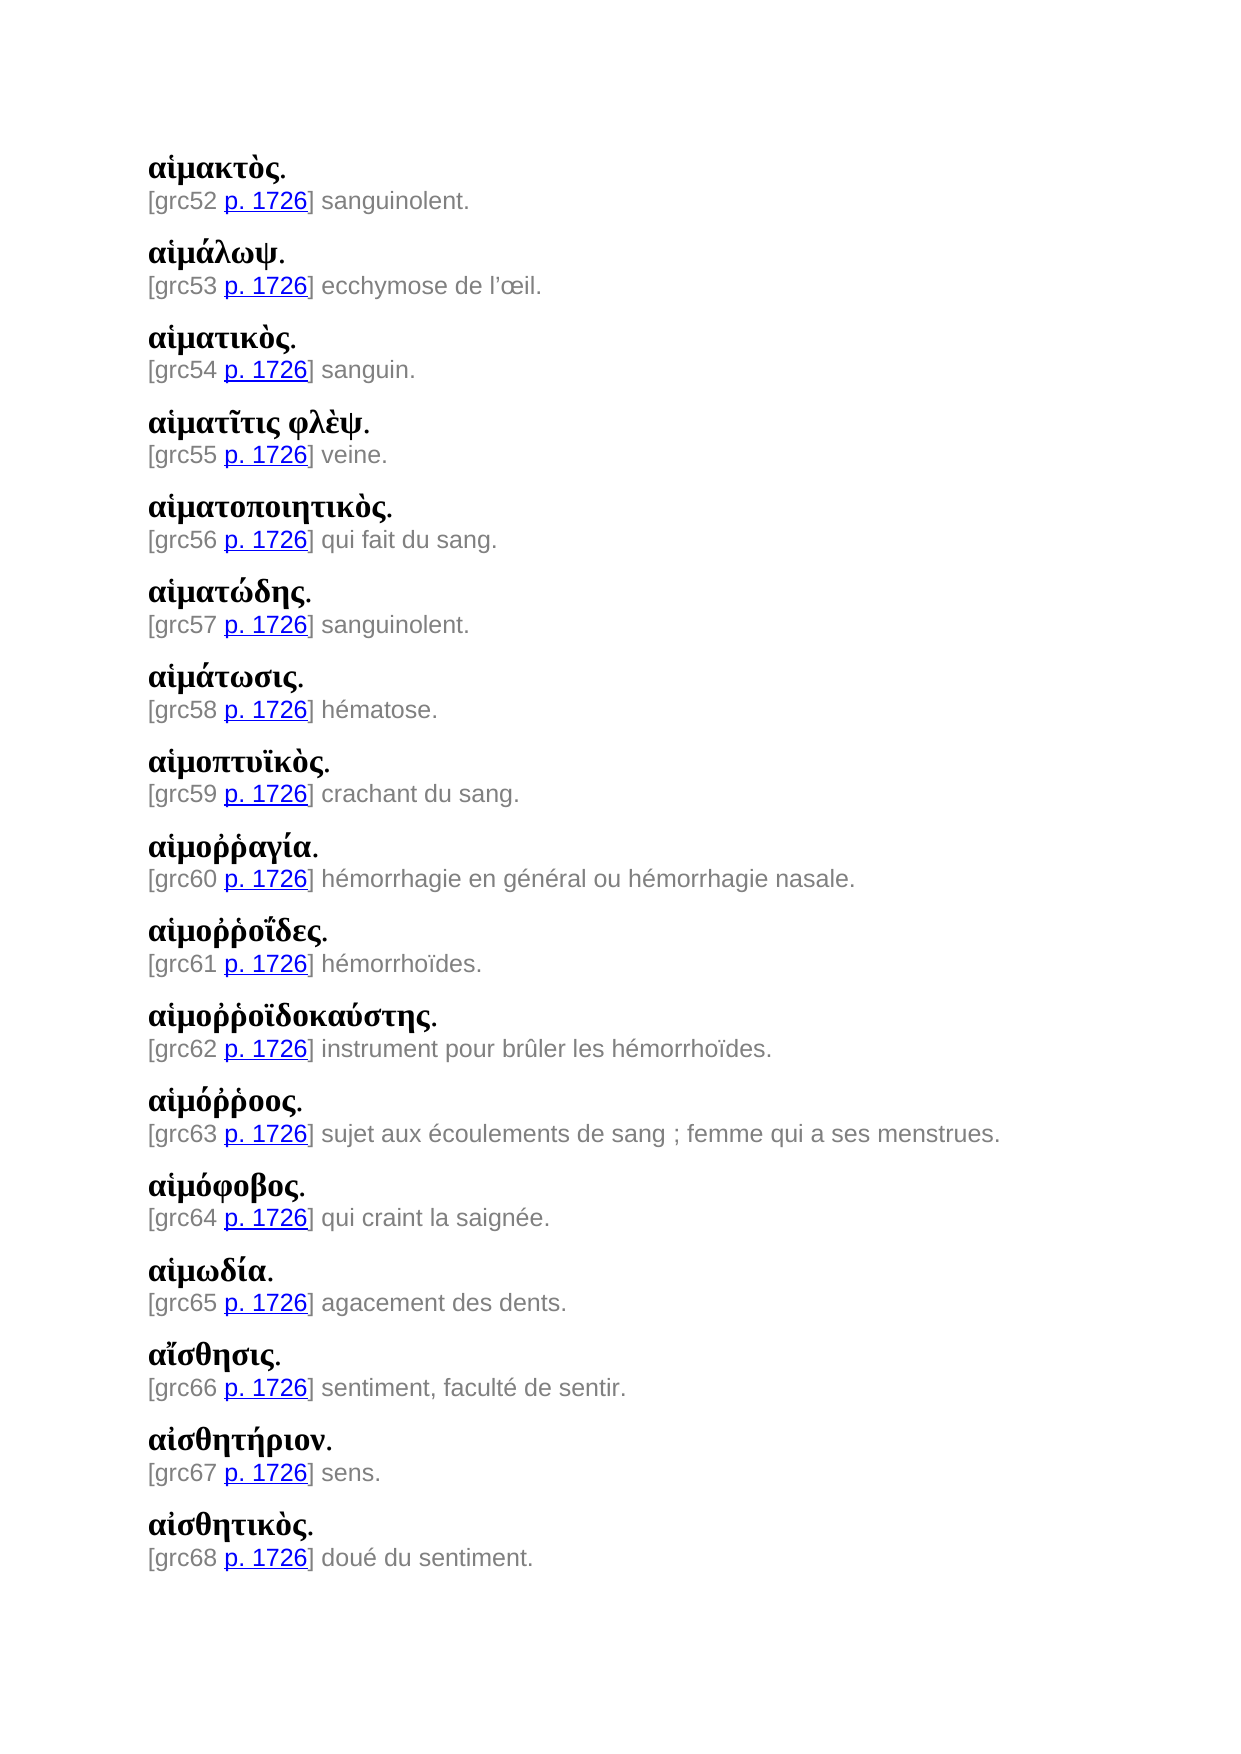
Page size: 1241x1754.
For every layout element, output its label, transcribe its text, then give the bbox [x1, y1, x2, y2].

text [grc58 p. 1726] hématose. [148, 695, 1093, 723]
text [grc53 p. 1726] ecchymose de l’œil. [148, 271, 1093, 299]
text αἱματοποιητικὸς. [148, 487, 1093, 525]
text [grc64 p. 1726] qui craint la saignée. [148, 1203, 1093, 1232]
text αἱμοῤῥαγία. [148, 826, 1093, 864]
text [grc66 p. 1726] sentiment, faculté de sentir. [148, 1373, 1093, 1402]
text αἱμόῤῥοος. [148, 1080, 1093, 1119]
text αἱματῖτις φλὲψ. [148, 402, 1093, 440]
text αἱμωδία. [148, 1250, 1093, 1288]
text αἱμάτωσις. [148, 656, 1093, 695]
text αἱμάλωψ. [148, 232, 1093, 271]
text [grc68 p. 1726] doué du sentiment. [148, 1543, 1093, 1571]
text [grc57 p. 1726] sanguinolent. [148, 610, 1093, 639]
text αἱματικὸς. [148, 317, 1093, 356]
text αἱμακτὸς. [148, 148, 1093, 186]
text [grc63 p. 1726] sujet aux écoulements de sang ; femme qui a ses menstrues. [148, 1119, 1093, 1147]
text [grc54 p. 1726] sanguin. [148, 356, 1093, 384]
text [grc56 p. 1726] qui fait du sang. [148, 525, 1093, 554]
text [grc65 p. 1726] agacement des dents. [148, 1288, 1093, 1317]
text αἱμοπτυϊκὸς. [148, 741, 1093, 779]
text αἴσθησις. [148, 1335, 1093, 1373]
text αἰσθητήριον. [148, 1419, 1093, 1458]
text αἱμοῤῥοϊδοκαύστης. [148, 996, 1093, 1034]
text αἱμοῤῥοΐδες. [148, 911, 1093, 949]
text αἰσθητικὸς. [148, 1504, 1093, 1543]
text αἱμόφοβος. [148, 1165, 1093, 1203]
text [grc55 p. 1726] veine. [148, 440, 1093, 469]
text [grc59 p. 1726] crachant du sang. [148, 779, 1093, 808]
text [grc52 p. 1726] sanguinolent. [148, 186, 1093, 215]
text [grc67 p. 1726] sens. [148, 1458, 1093, 1487]
text αἱματώδης. [148, 572, 1093, 610]
text [grc62 p. 1726] instrument pour brûler les hémorrhoïdes. [148, 1034, 1093, 1063]
text [grc61 p. 1726] hémorrhoïdes. [148, 949, 1093, 978]
text [grc60 p. 1726] hémorrhagie en général ou hémorrhagie nasale. [148, 864, 1093, 893]
